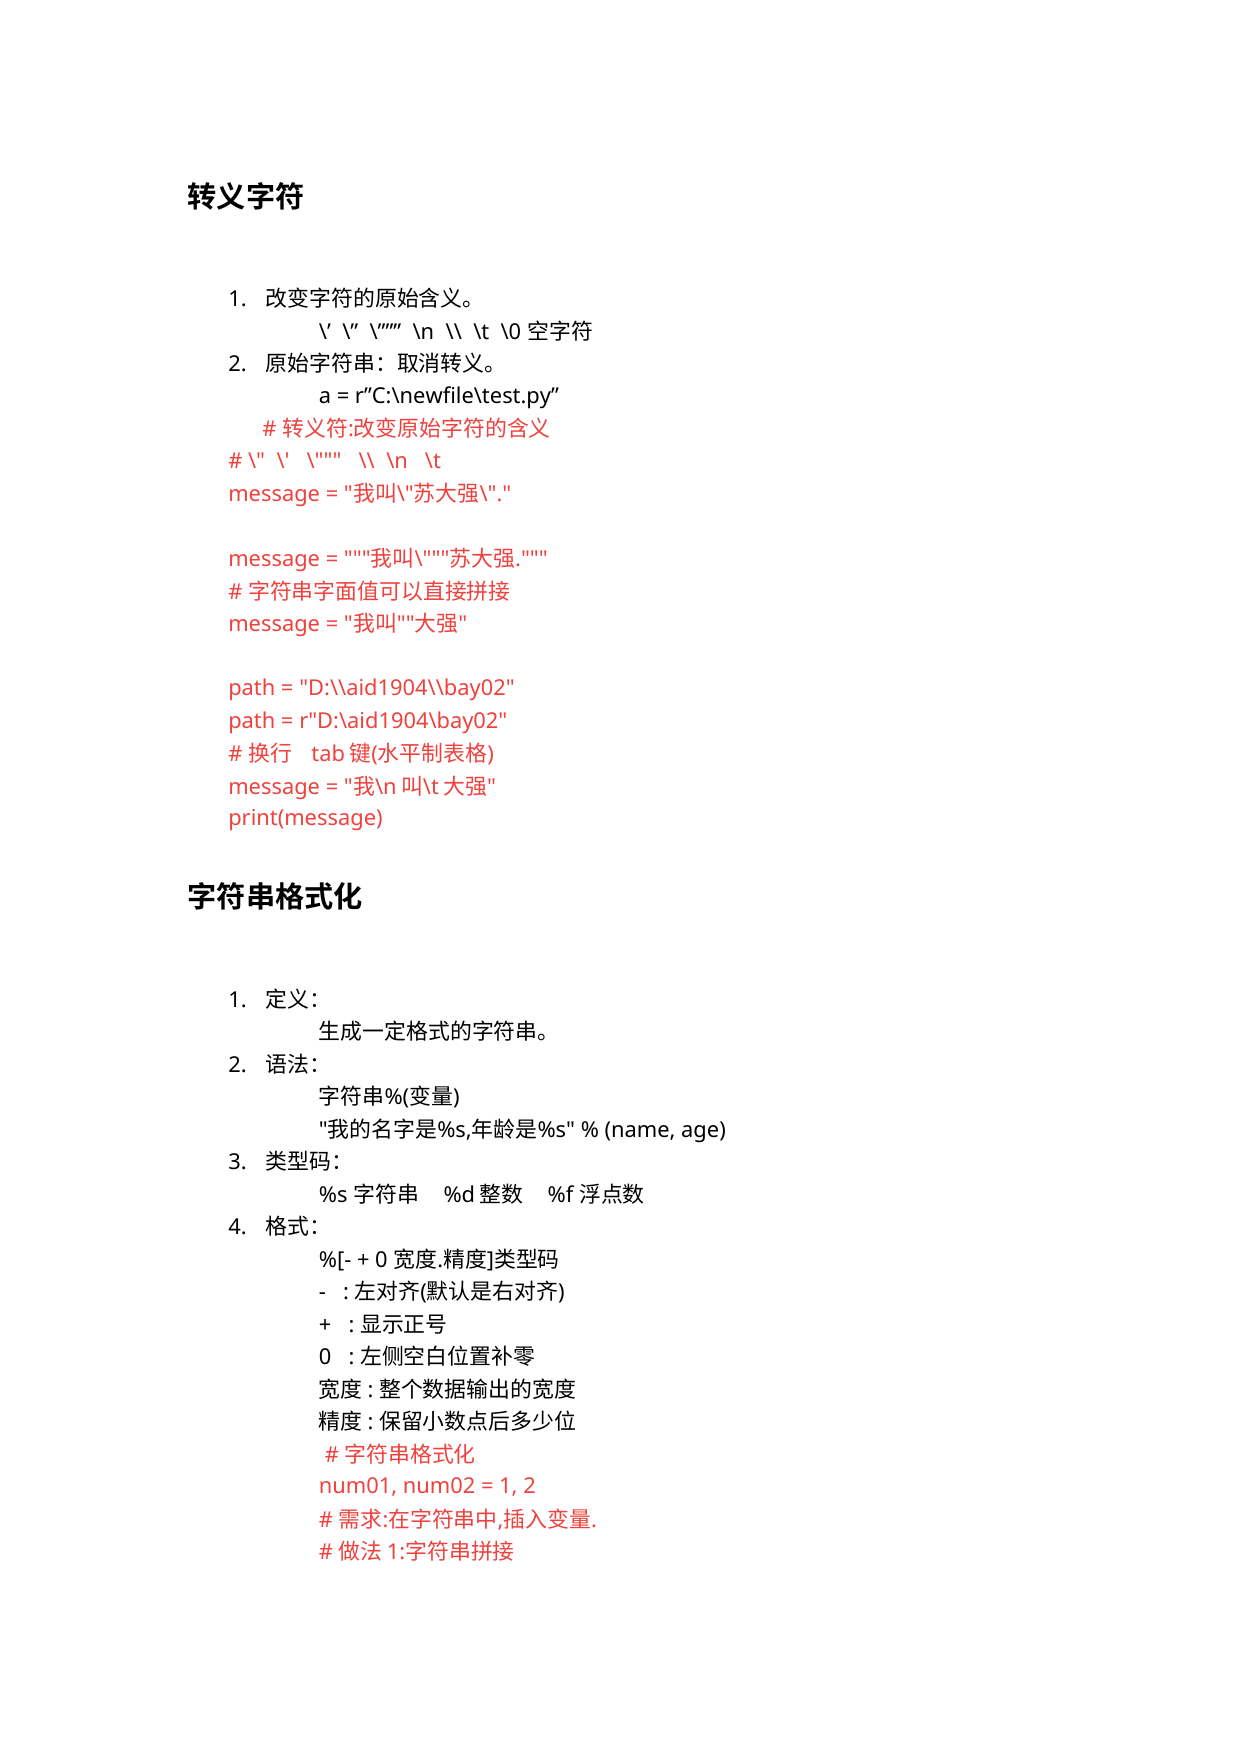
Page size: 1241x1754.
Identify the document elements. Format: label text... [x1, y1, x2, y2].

text + : 显示正号 [275, 1306, 1053, 1339]
text a = r”C:\newfile\test.py” [187, 378, 1053, 411]
text 宽度 : 整个数据输出的宽度 [275, 1371, 1053, 1404]
text - : 左对齐(默认是右对齐) [275, 1274, 1053, 1306]
text path = "D:\\aid1904\\bay02" [187, 671, 1053, 703]
text # 字符串格式化 [275, 1436, 1053, 1469]
text 精度 : 保留小数点后多少位 [275, 1404, 1053, 1436]
text # 需求:在字符串中,插入变量. [275, 1501, 1053, 1534]
list 原始字符串：取消转义。 [228, 346, 1053, 378]
text print(message) [187, 801, 1053, 833]
list 语法： [228, 1046, 1053, 1079]
list 格式： [228, 1209, 1053, 1241]
text %s 字符串 %d整数 %f 浮点数 [319, 1176, 1053, 1209]
text message = "我\n叫\t大强" [187, 768, 1053, 801]
text # 做法1:字符串拼接 [275, 1534, 1053, 1566]
text message = "我叫""大强" [187, 606, 1053, 638]
text # 转义符:改变原始字符的含义 [187, 411, 1053, 443]
text 生成一定格式的字符串。 [275, 1014, 1053, 1046]
list 定义： [228, 981, 1053, 1014]
list 改变字符的原始含义。 [228, 281, 1053, 313]
list 类型码： [228, 1144, 1053, 1176]
subtitle 转义字符 [187, 162, 1053, 227]
text path = r"D:\aid1904\bay02" [187, 703, 1053, 736]
text message = "我叫\"苏大强\"." [187, 476, 1053, 508]
text message = """我叫\"""苏大强.""" [187, 541, 1053, 573]
text # \" \' \""" \\ \n \t [187, 443, 1053, 476]
text 0 : 左侧空白位置补零 [275, 1339, 1053, 1371]
text num01, num02 = 1, 2 [275, 1469, 1053, 1501]
text %[- + 0 宽度.精度]类型码 [275, 1241, 1053, 1274]
text 字符串%(变量) [264, 1079, 1053, 1111]
text "我的名字是%s,年龄是%s" % (name, age) [275, 1111, 1053, 1144]
text \’ \” \””” \n \\ \t \0 空字符 [275, 313, 1053, 346]
text # 换行 tab键(水平制表格) [187, 736, 1053, 768]
subtitle 字符串格式化 [187, 862, 1053, 927]
text # 字符串字面值可以直接拼接 [187, 573, 1053, 606]
